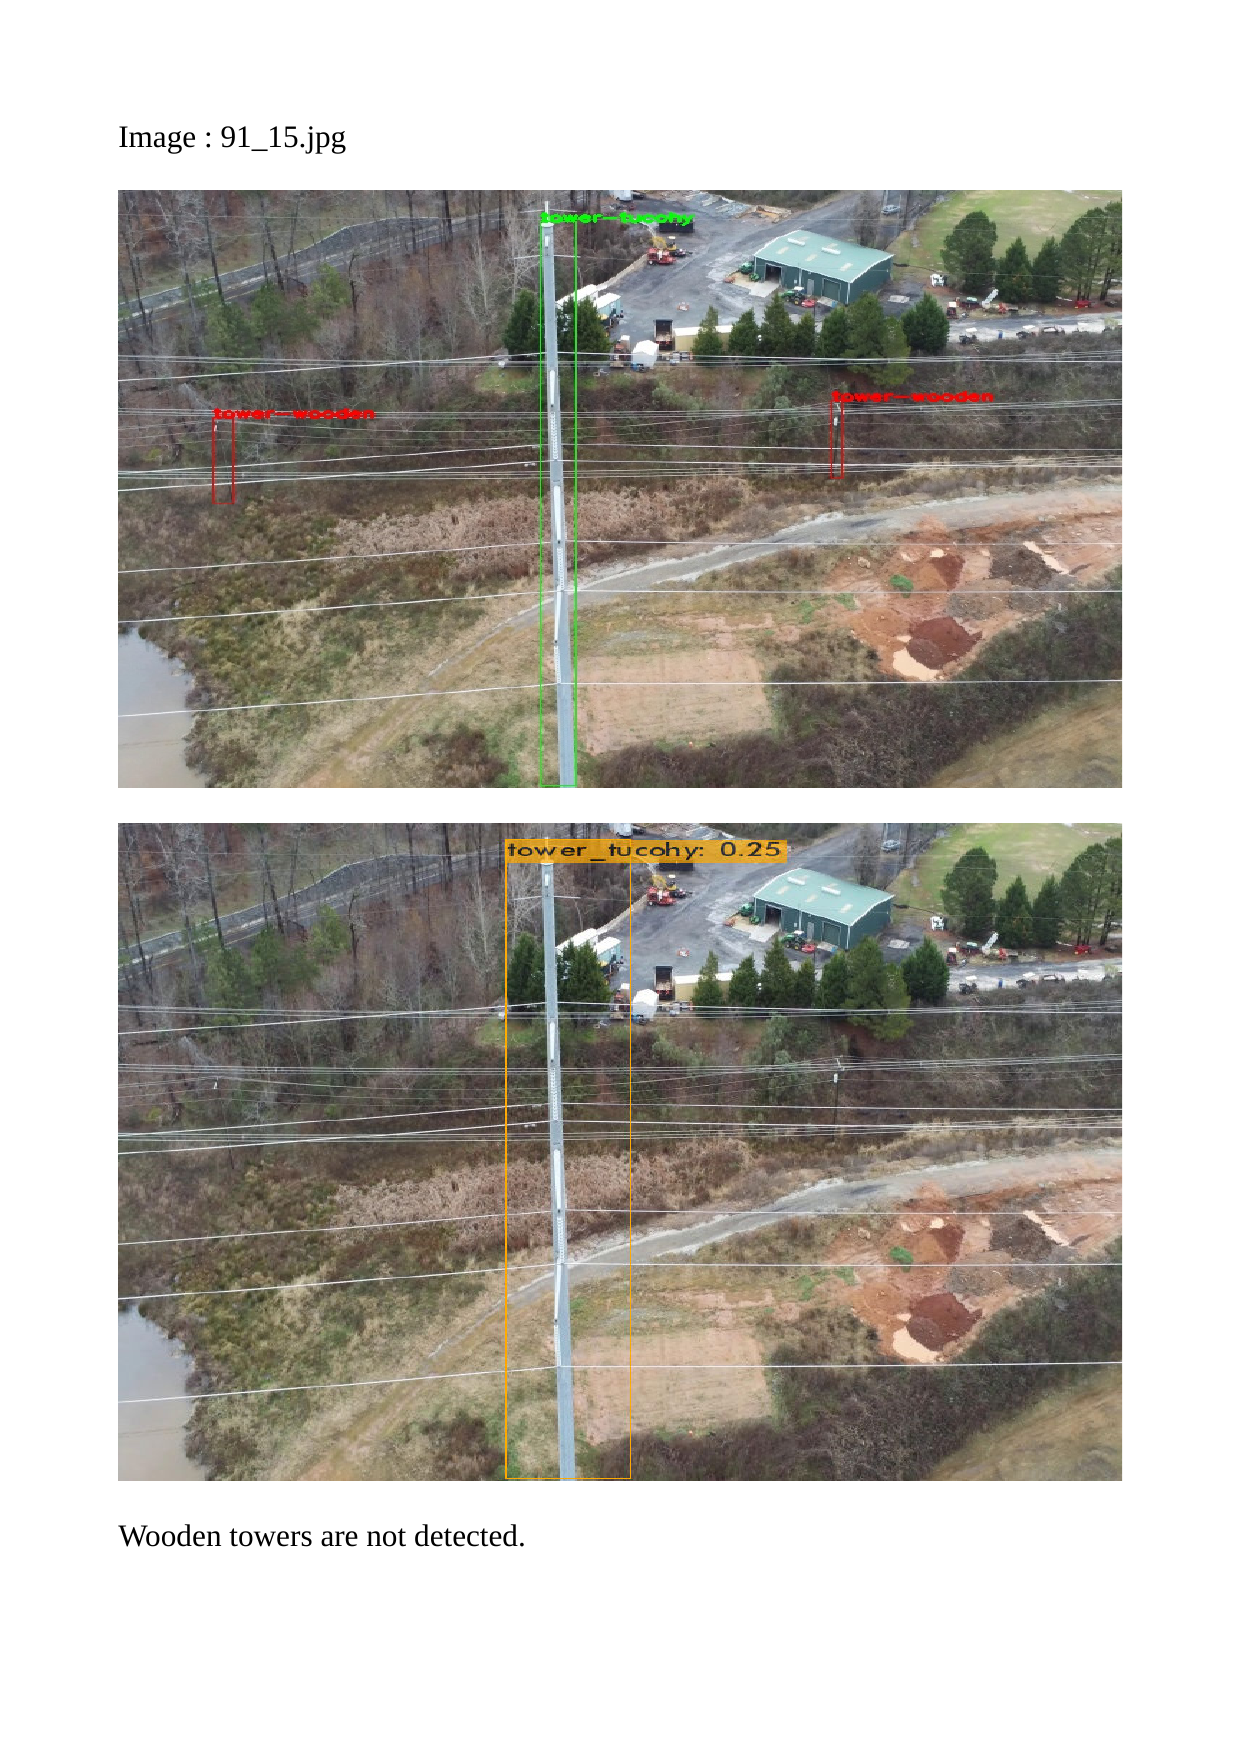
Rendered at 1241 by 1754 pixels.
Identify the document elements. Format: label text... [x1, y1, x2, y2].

picture [118, 190, 1123, 788]
text Wooden towers are not detected. [118, 1517, 1122, 1553]
picture [118, 823, 1123, 1481]
text Image : 91_15.jpg [118, 118, 1122, 154]
